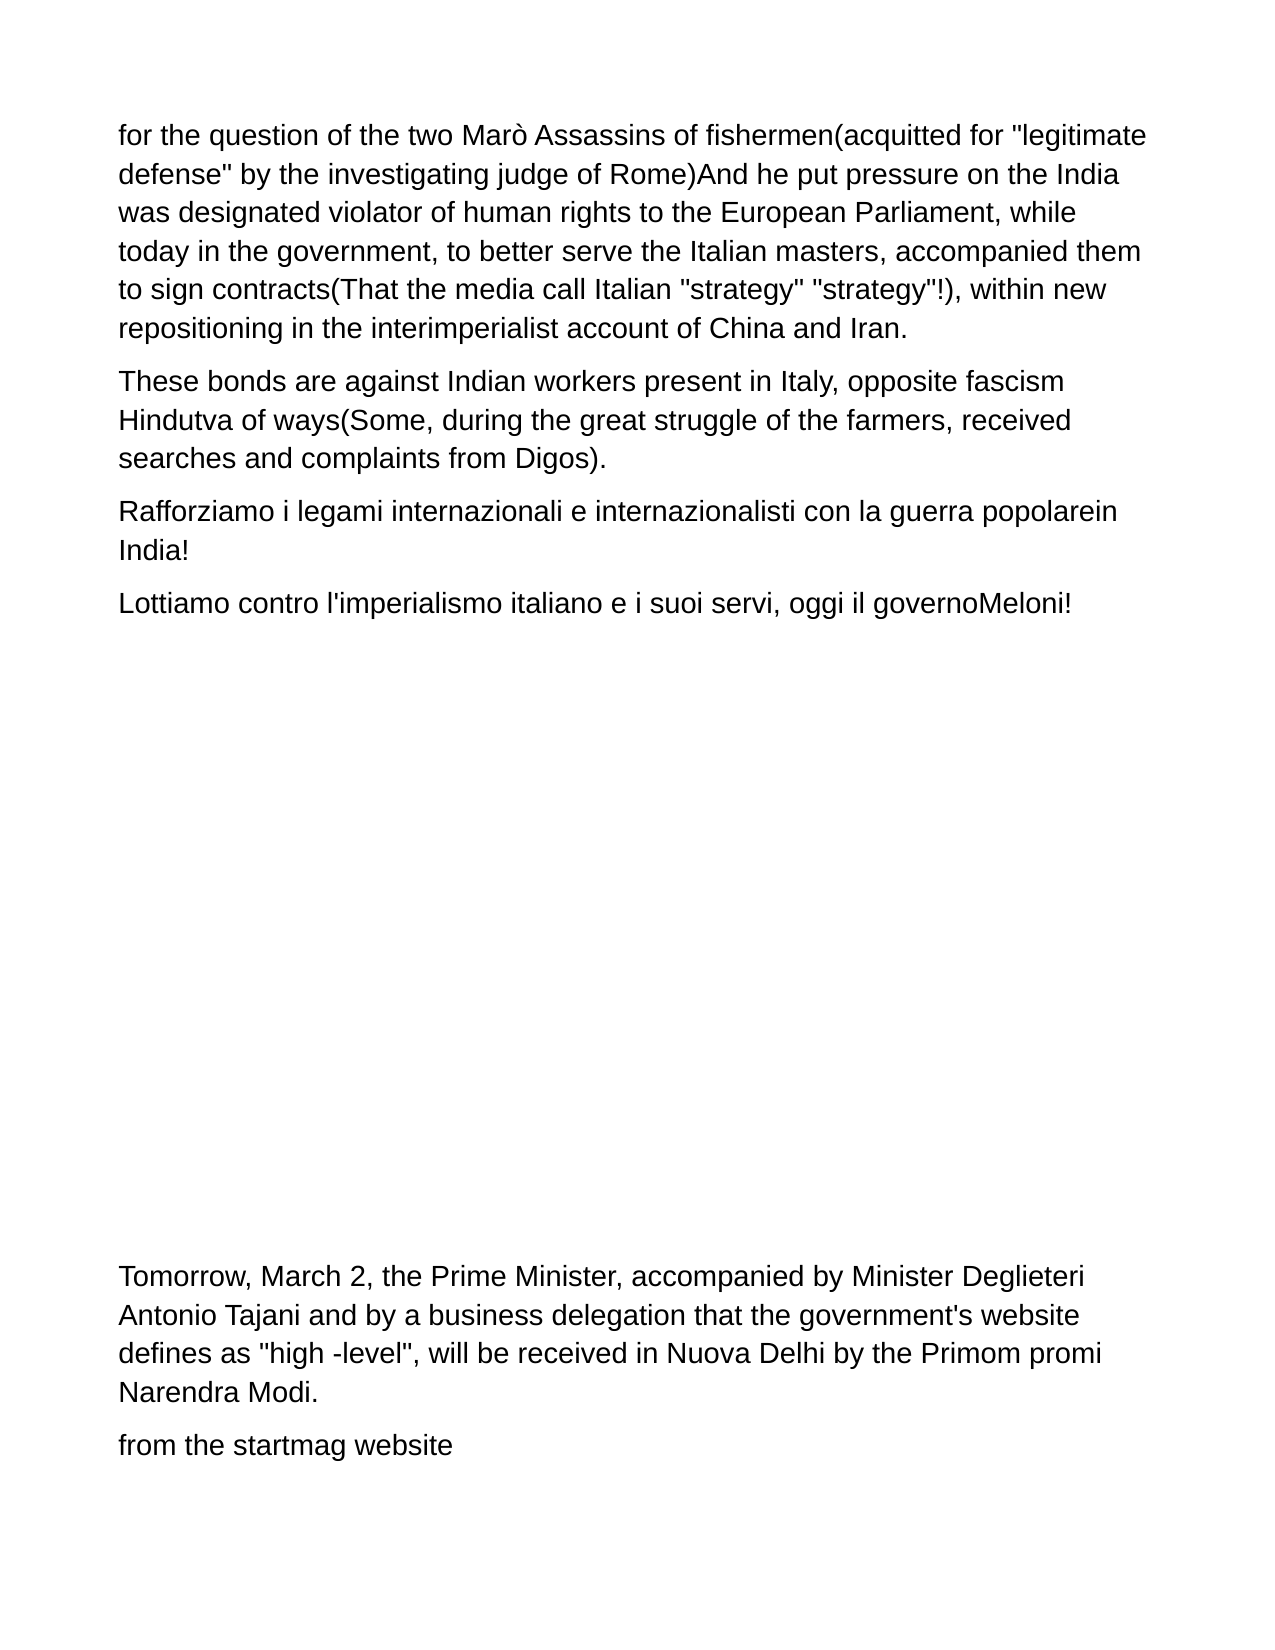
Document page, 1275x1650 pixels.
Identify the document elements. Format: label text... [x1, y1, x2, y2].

text for the question of the two Marò Assassins of fishermen(acquitted for "legitimate defense" by the investigating judge of Rome)And he put pressure on the India was designated violator of human rights to the European Parliament, while today in the government, to better serve the Italian masters, accompanied them to sign contracts(That the media call Italian "strategy" "strategy"!), within new repositioning in the interimperialist account of China and Iran. [118, 118, 1157, 344]
text from the startmag website [118, 1428, 1157, 1461]
text These bonds are against Indian workers present in Italy, opposite fascism Hindutva of ways(Some, during the great struggle of the farmers, received searches and complaints from Digos). [118, 364, 1157, 474]
text Lottiamo contro l'imperialismo italiano e i suoi servi, oggi il governoMeloni! [118, 586, 1157, 619]
text Tomorrow, March 2, the Prime Minister, accompanied by Minister Deglieteri Antonio Tajani and by a business delegation that the government's website defines as "high -level", will be received in Nuova Delhi by the Primom promi Narendra Modi. [118, 639, 1157, 1408]
text Rafforziamo i legami internazionali e internazionalisti con la guerra popolarein India! [118, 494, 1157, 566]
